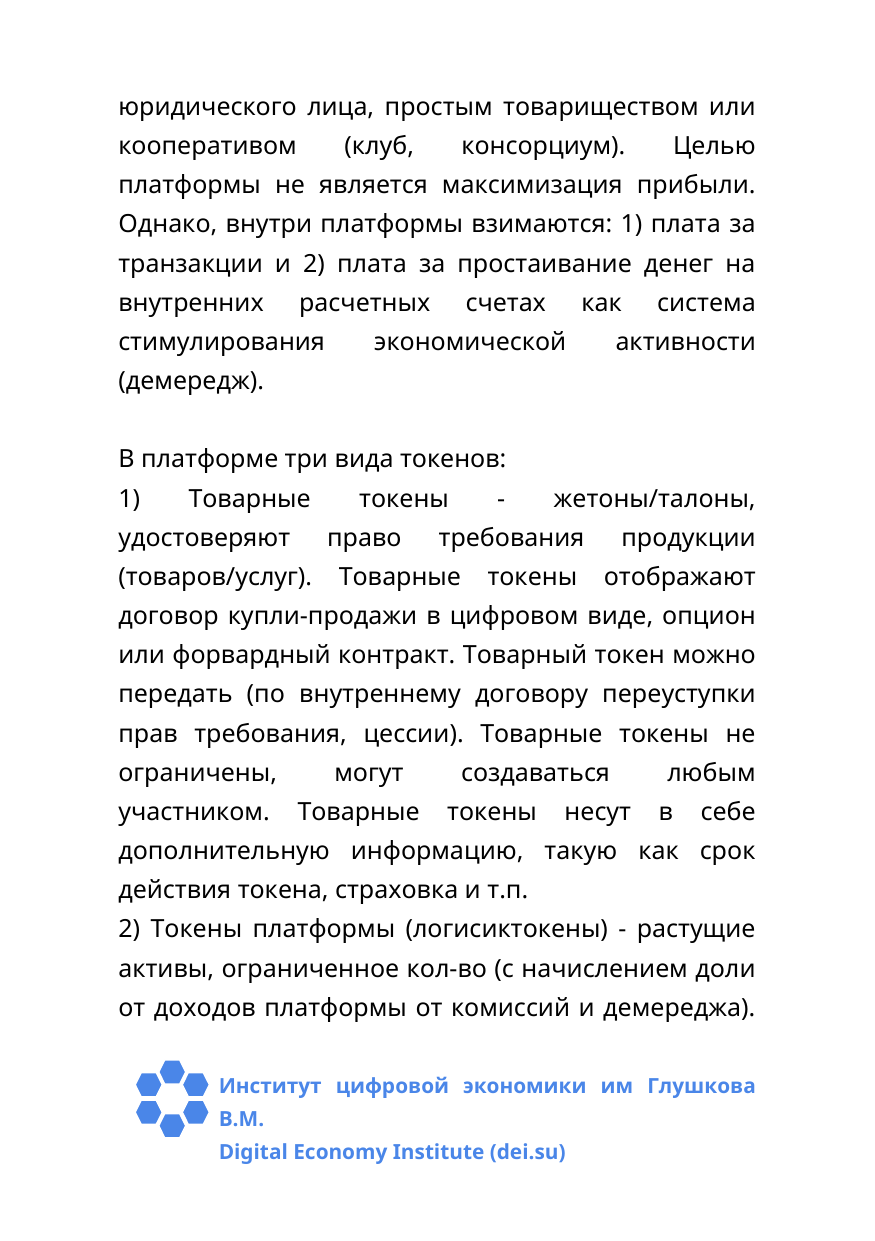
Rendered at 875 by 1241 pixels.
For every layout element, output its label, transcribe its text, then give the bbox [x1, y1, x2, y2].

text юридического лица, простым товариществом или кооперативом (клуб, консорциум). Целью платформы не является максимизация прибыли. Однако, внутри платформы взимаются: 1) плата за транзакции и 2) плата за простаивание денег на внутренних расчетных счетах как система стимулирования экономической активности (демередж). [118, 88, 756, 397]
text В платформе три вида токенов: [118, 441, 756, 475]
text 2) Токены платформы (логисиктокены) - растущие активы, ограниченное кол-во (с начислением доли от доходов платформы от комиссий и демереджа). [118, 911, 756, 1023]
text 1) Товарные токены - жетоны/талоны, удостоверяют право требования продукции (товаров/услуг). Товарные токены отображают договор купли-продажи в цифровом виде, опцион или форвардный контракт. Товарный токен можно передать (по внутреннему договору переуступки прав требования, цессии). Товарные токены не ограничены, могут создаваться любым участником. Товарные токены несут в себе дополнительную информацию, такую как срок действия токена, страховка и т.п. [118, 480, 756, 906]
